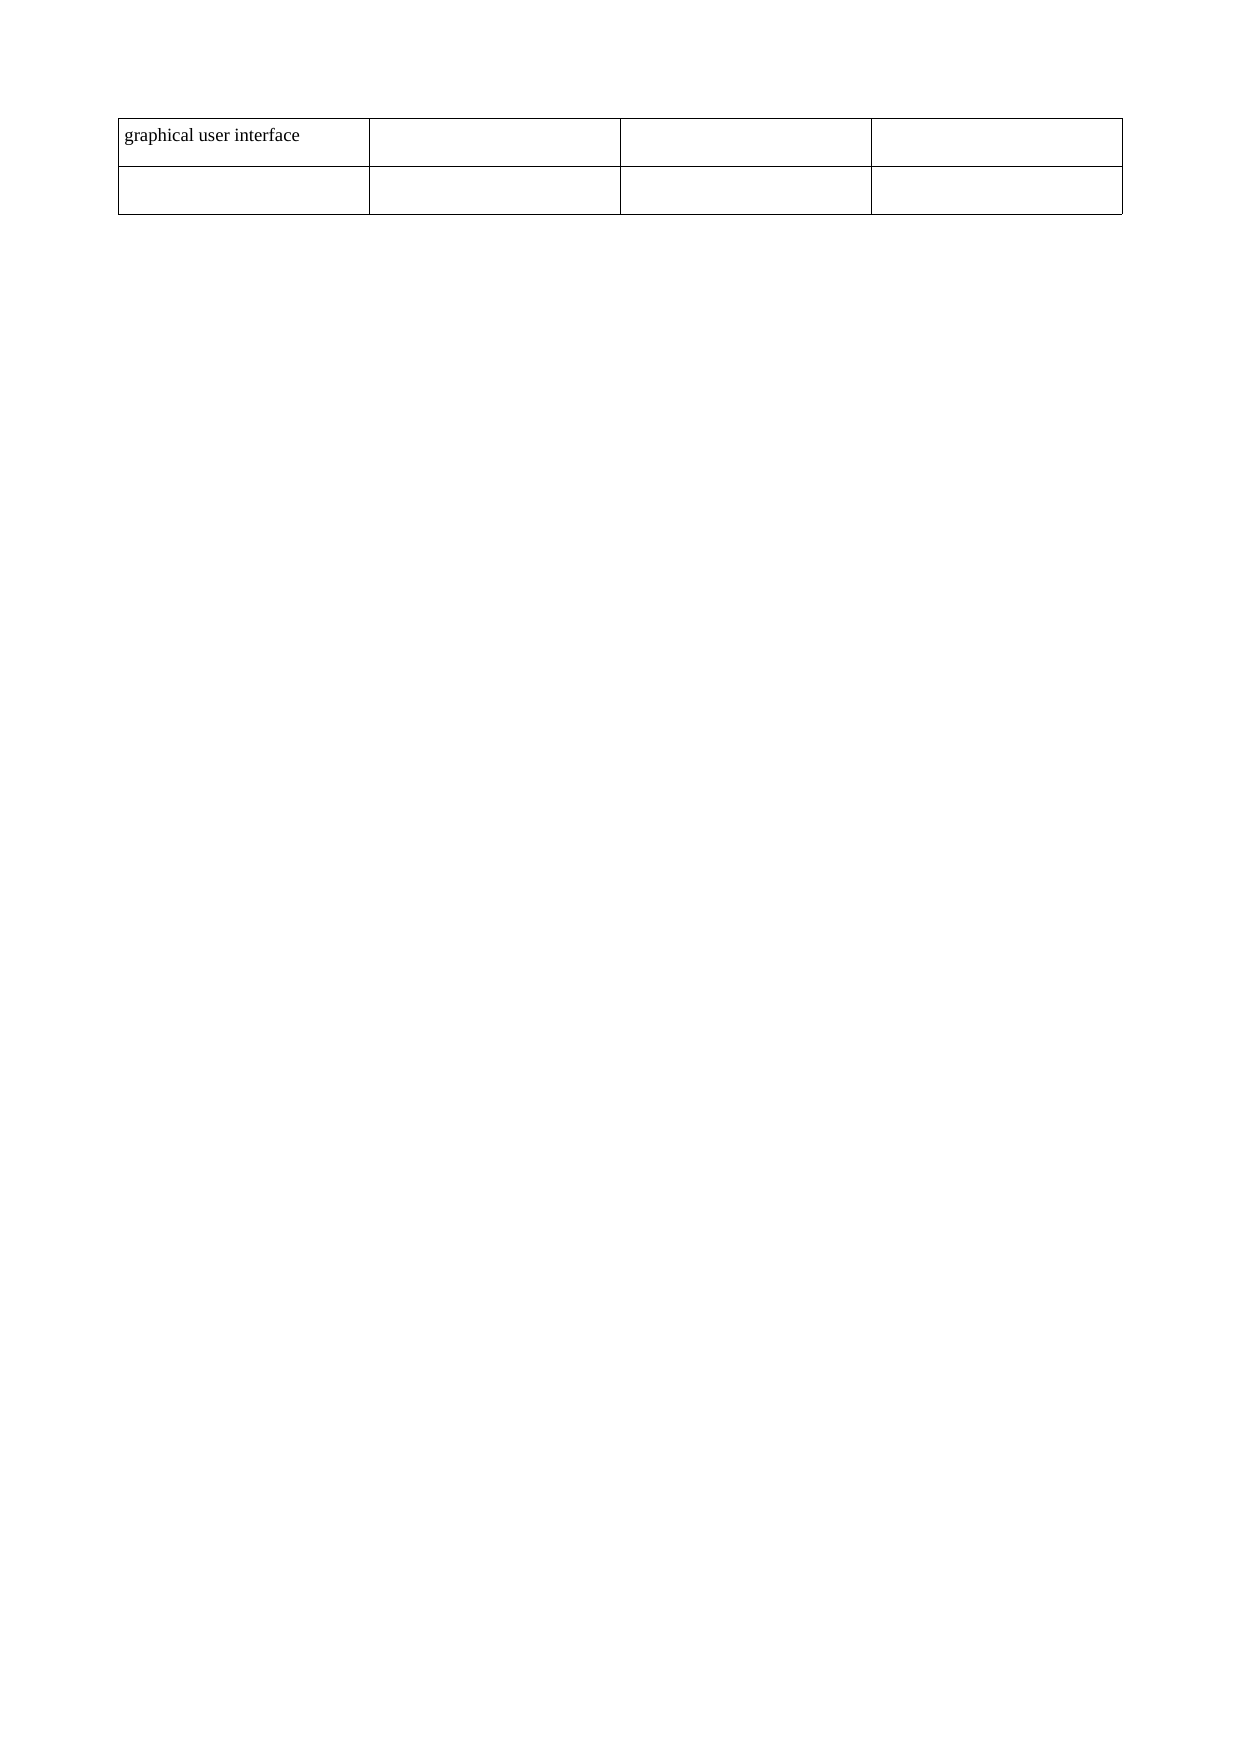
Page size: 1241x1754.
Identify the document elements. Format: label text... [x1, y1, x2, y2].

table_cell [872, 167, 1122, 213]
table_cell [370, 119, 620, 166]
table_cell graphical user interface [119, 119, 369, 166]
table_cell [370, 167, 620, 213]
table_cell [119, 167, 369, 213]
table_cell [621, 119, 871, 166]
table_cell [872, 119, 1122, 166]
table_cell [621, 167, 871, 213]
